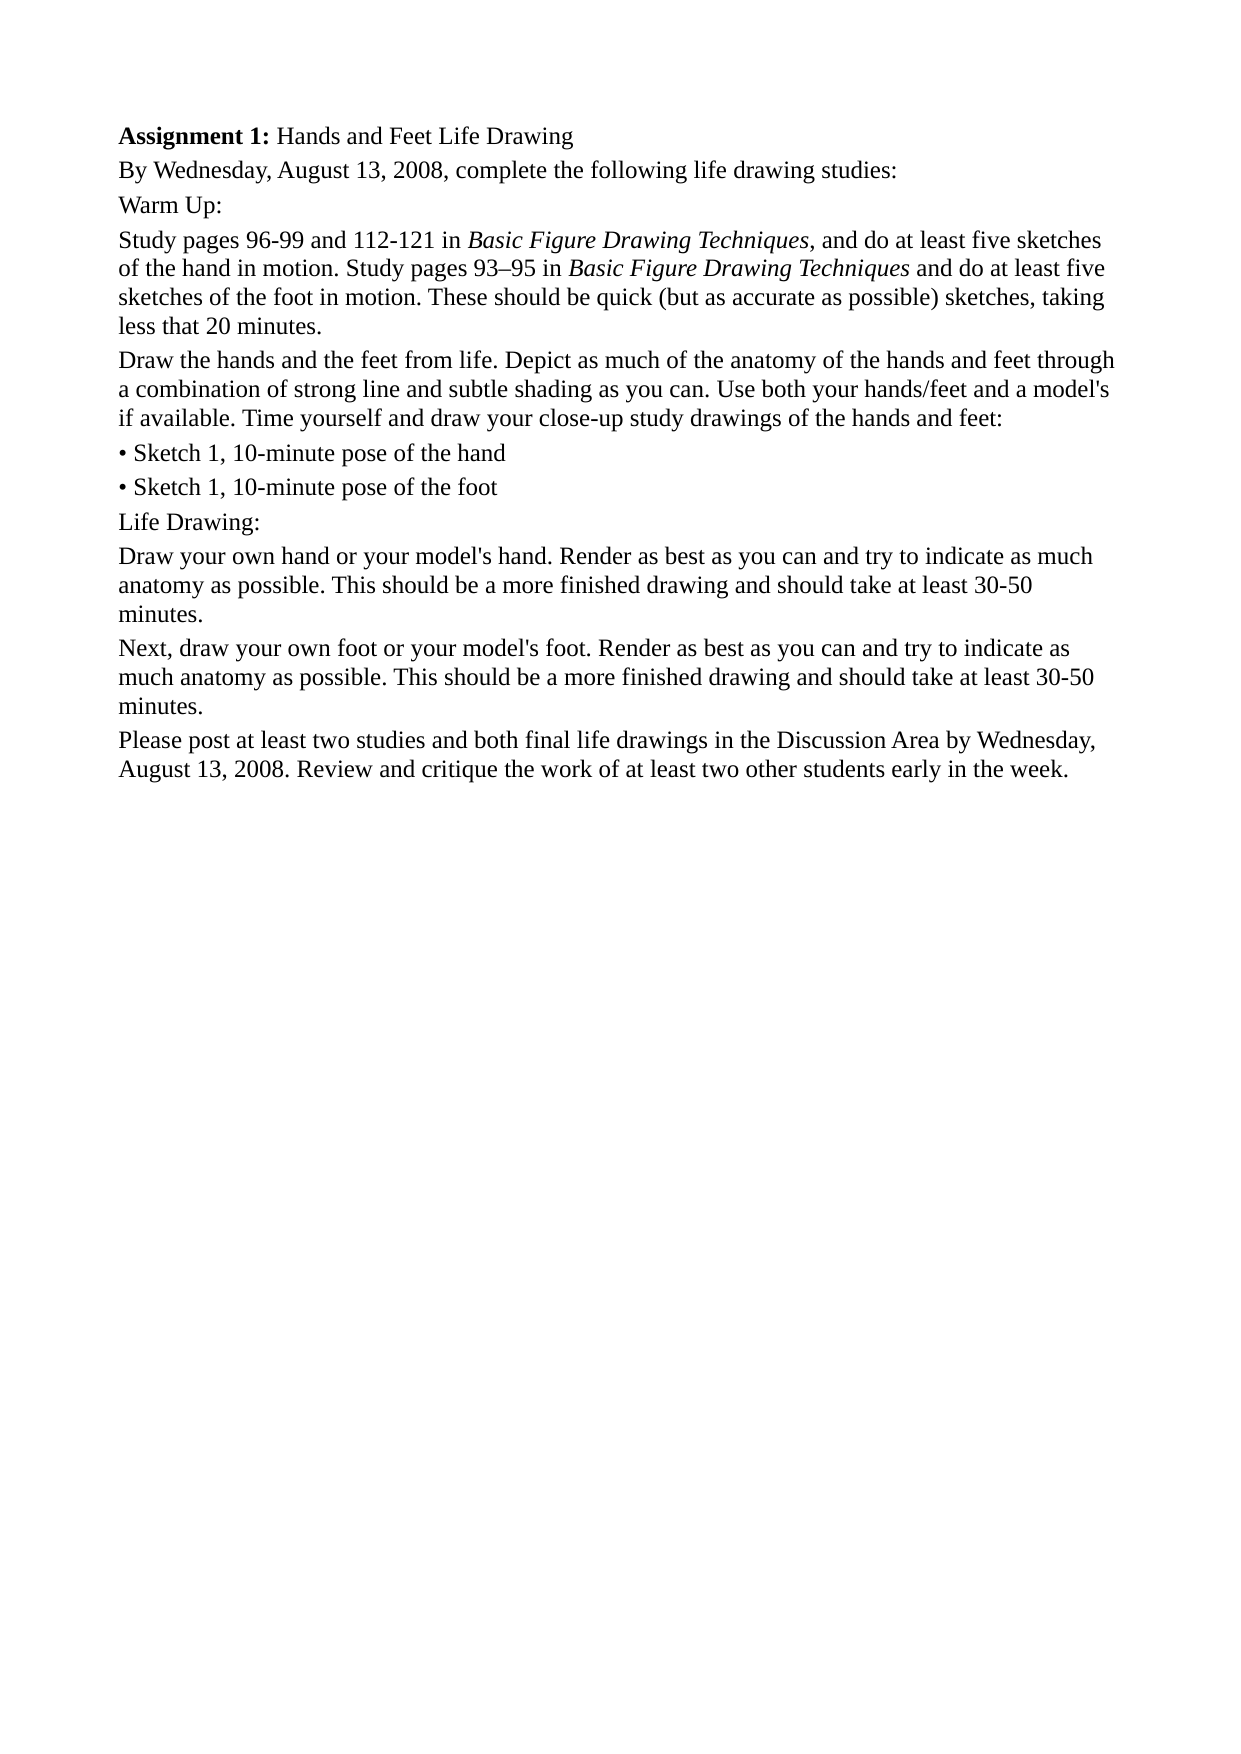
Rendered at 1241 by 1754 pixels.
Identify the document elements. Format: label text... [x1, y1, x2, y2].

text • Sketch 1, 10-minute pose of the hand [118, 438, 1122, 466]
text Please post at least two studies and both final life drawings in the Discussion Area by Wednesday, August 13, 2008. Review and critique the work of at least two other students early in the week. [118, 726, 1122, 783]
text Life Drawing: [118, 507, 1122, 536]
text Study pages 96-99 and 112-121 in Basic Figure Drawing Techniques, and do at least five sketches of the hand in motion. Study pages 93–95 in Basic Figure Drawing Techniques and do at least five sketches of the foot in motion. These should be quick (but as accurate as possible) sketches, taking less that 20 minutes. [118, 225, 1122, 340]
text Draw the hands and the feet from life. Depict as much of the anatomy of the hands and feet through a combination of strong line and subtle shading as you can. Use both your hands/feet and a model's if available. Time yourself and draw your close-up study drawings of the hands and feet: [118, 346, 1122, 432]
text By Wednesday, August 13, 2008, complete the following life drawing studies: [118, 156, 1122, 184]
text Warm Up: [118, 190, 1122, 219]
text Draw your own hand or your model's hand. Render as best as you can and try to indicate as much anatomy as possible. This should be a more finished drawing and should take at least 30-50 minutes. [118, 541, 1122, 628]
text • Sketch 1, 10-minute pose of the foot [118, 472, 1122, 501]
title Assignment 1: Hands and Feet Life Drawing [118, 121, 1122, 150]
text Next, draw your own foot or your model's foot. Render as best as you can and try to indicate as much anatomy as possible. This should be a more finished drawing and should take at least 30-50 minutes. [118, 633, 1122, 720]
